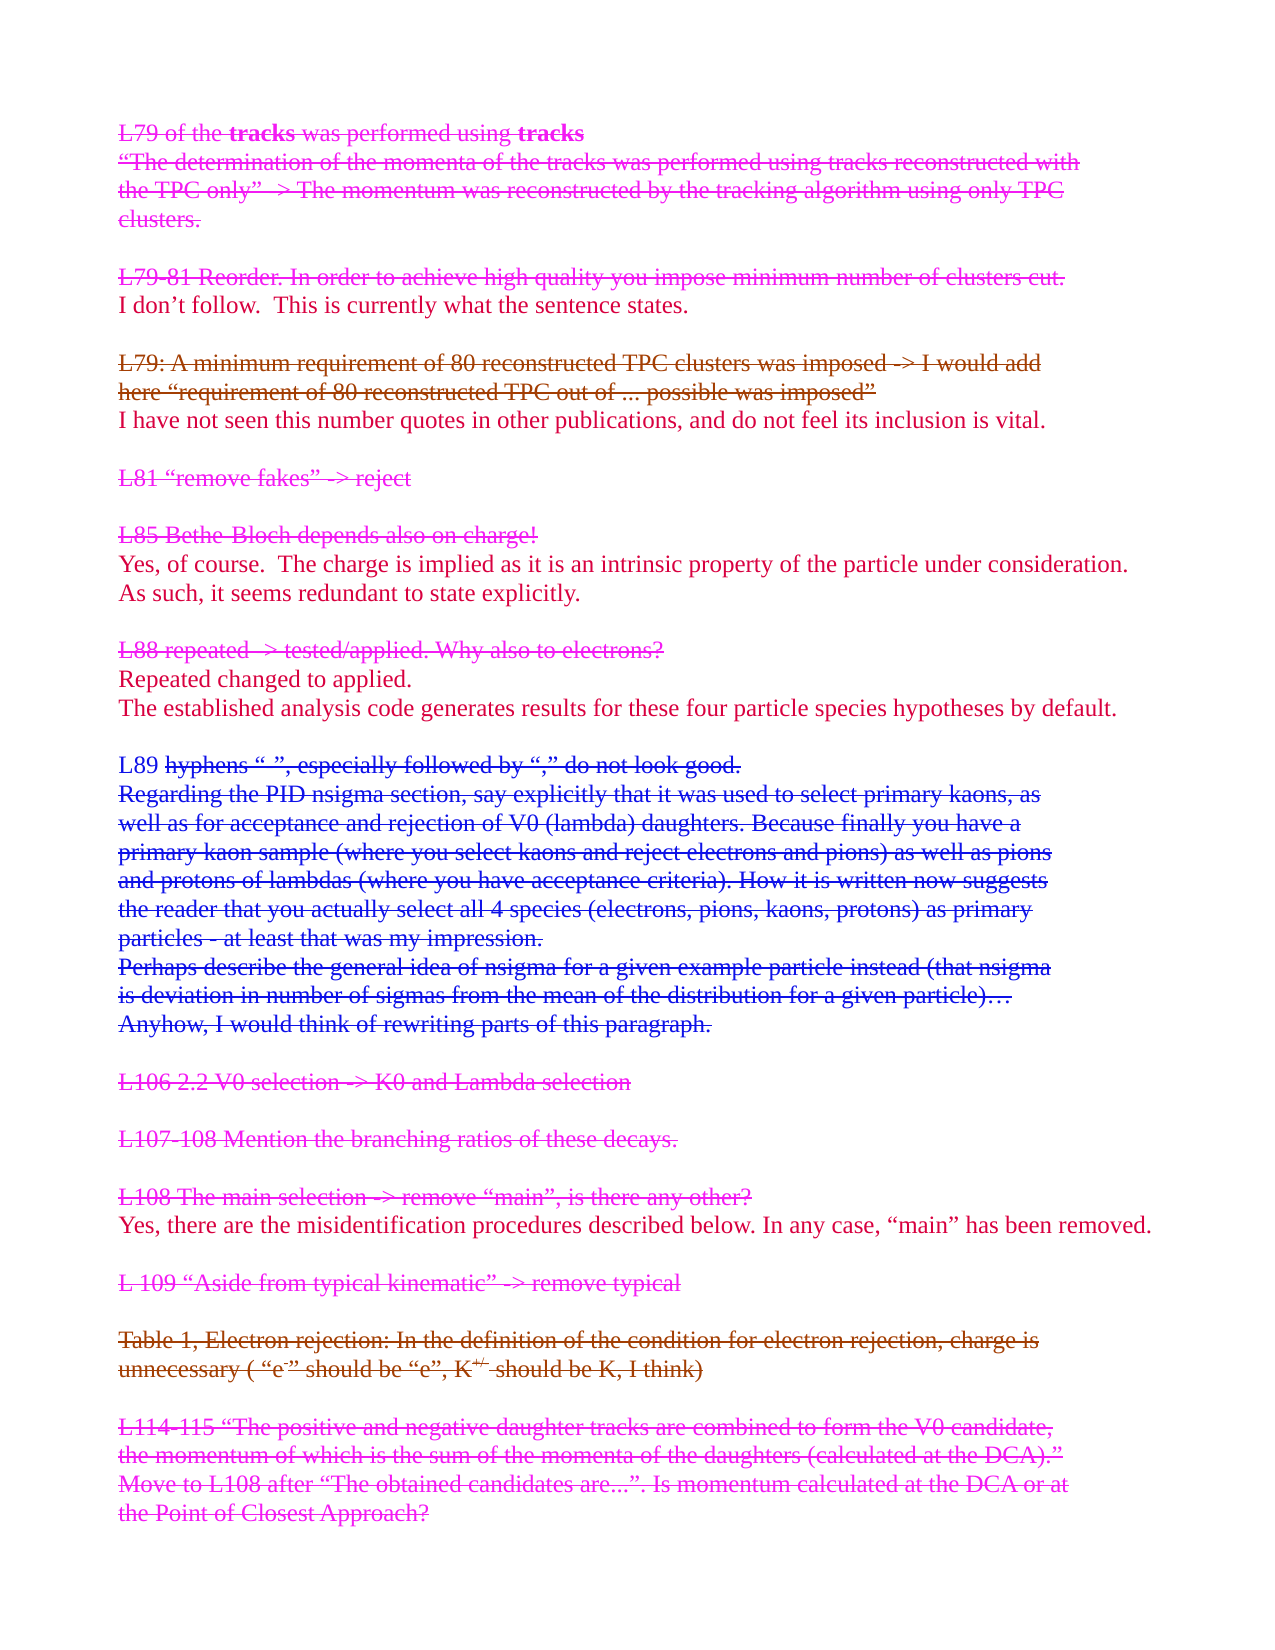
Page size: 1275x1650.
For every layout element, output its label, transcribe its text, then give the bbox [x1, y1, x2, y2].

text Regarding the PID nsigma section, say explicitly that it was used to select primary kaons, as [118, 779, 1157, 808]
text the Point of Closest Approach? [118, 1498, 1157, 1527]
text The established analysis code generates results for these four particle species hypotheses by default. [118, 693, 1157, 722]
text Yes, there are the misidentification procedures described below. In any case, “main” has been removed. [118, 1211, 1157, 1239]
text “The determination of the momenta of the tracks was performed using tracks reconstructed with [118, 147, 1157, 176]
text L106 2.2 V0 selection -> K0 and Lambda selection [118, 1067, 1157, 1096]
text the momentum of which is the sum of the momenta of the daughters (calculated at the DCA).” [118, 1441, 1157, 1469]
text particles - at least that was my impression. [118, 923, 1157, 952]
text L 109 “Aside from typical kinematic” -> remove typical [118, 1268, 1157, 1297]
text well as for acceptance and rejection of V0 (lambda) daughters. Because finally you have a [118, 808, 1157, 837]
text Repeated changed to applied. [118, 664, 1157, 693]
text L79: A minimum requirement of 80 reconstructed TPC clusters was imposed -> I would add [118, 348, 1157, 377]
text clusters. [118, 204, 1157, 233]
text I have not seen this number quotes in other publications, and do not feel its inclusion is vital. [118, 406, 1157, 434]
text L81 “remove fakes” -> reject [118, 463, 1157, 492]
text the TPC only” -> The momentum was reconstructed by the tracking algorithm using only TPC [118, 176, 1157, 204]
text Table 1, Electron rejection: In the definition of the condition for electron rejection, charge is [118, 1326, 1157, 1354]
text Yes, of course. The charge is implied as it is an intrinsic property of the particle under consideration. As such, it seems redundant to state explicitly. [118, 549, 1157, 607]
text L89 hyphens “-”, especially followed by “,” do not look good. [118, 751, 1157, 779]
text L114-115 “The positive and negative daughter tracks are combined to form the V0 candidate, [118, 1412, 1157, 1441]
text Move to L108 after “The obtained candidates are...”. Is momentum calculated at the DCA or at [118, 1469, 1157, 1498]
text L79-81 Reorder. In order to achieve high quality you impose minimum number of clusters cut. [118, 262, 1157, 291]
text here “requirement of 80 reconstructed TPC out of ... possible was imposed” [118, 377, 1157, 406]
text unnecessary ( “e-” should be “e”, K+/- should be K, I think) [118, 1354, 1157, 1383]
text primary kaon sample (where you select kaons and reject electrons and pions) as well as pions [118, 837, 1157, 866]
text Anyhow, I would think of rewriting parts of this paragraph. [118, 1009, 1157, 1038]
text I don’t follow. This is currently what the sentence states. [118, 291, 1157, 319]
text L79 of the tracks was performed using tracks [118, 118, 1157, 147]
text and protons of lambdas (where you have acceptance criteria). How it is written now suggests [118, 866, 1157, 894]
text L88 repeated -> tested/applied. Why also to electrons? [118, 636, 1157, 664]
text L107-108 Mention the branching ratios of these decays. [118, 1124, 1157, 1153]
text Perhaps describe the general idea of nsigma for a given example particle instead (that nsigma [118, 952, 1157, 981]
text L108 The main selection -> remove “main”, is there any other? [118, 1182, 1157, 1211]
text is deviation in number of sigmas from the mean of the distribution for a given particle)… [118, 981, 1157, 1009]
text the reader that you actually select all 4 species (electrons, pions, kaons, protons) as primary [118, 894, 1157, 923]
text L85 Bethe-Bloch depends also on charge! [118, 521, 1157, 549]
